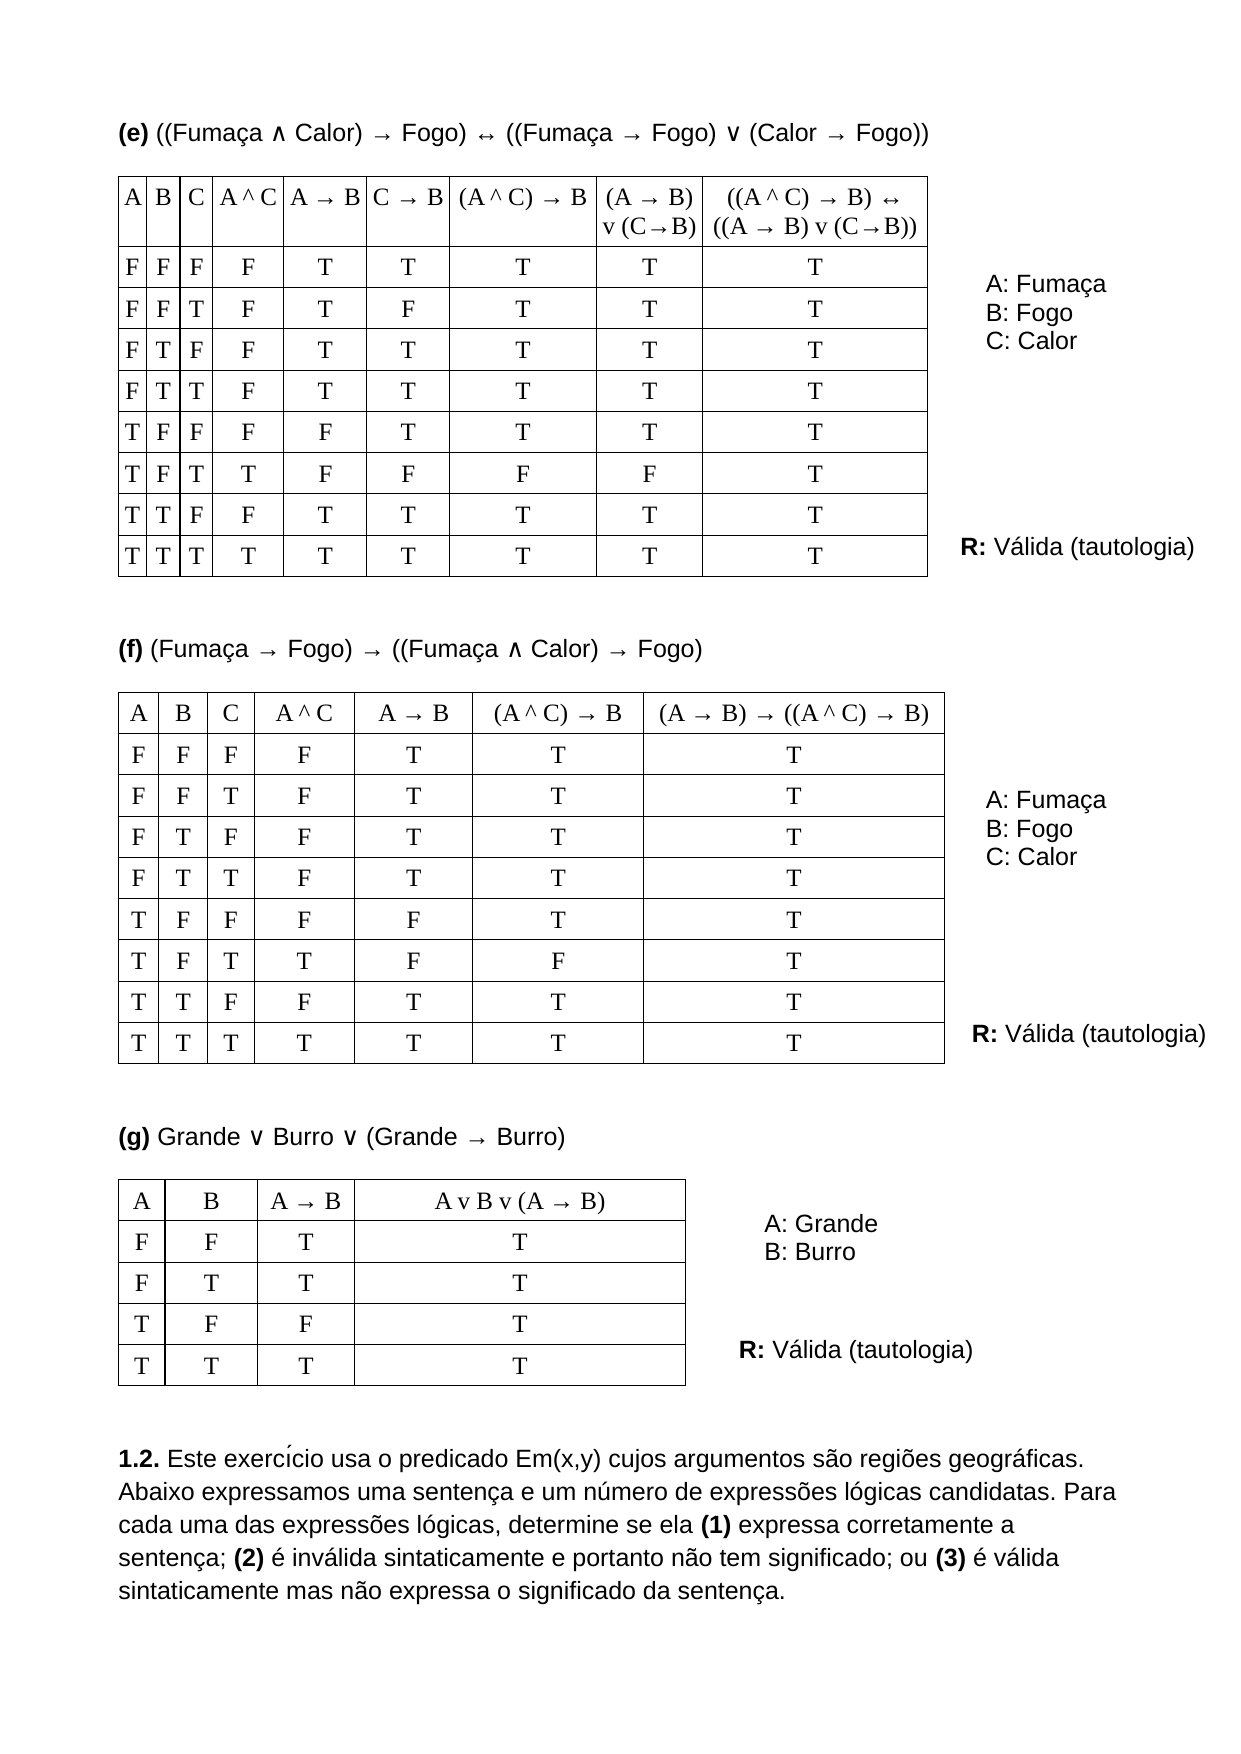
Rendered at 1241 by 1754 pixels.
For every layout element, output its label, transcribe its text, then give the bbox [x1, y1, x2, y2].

table_cell T [703, 494, 927, 534]
table_cell T [119, 899, 158, 939]
table_cell F [208, 899, 254, 939]
table_cell F [159, 899, 207, 939]
text 1.2. Este exercı́cio usa o predicado Em(x,y) cujos argumentos são regiões geográficas. Abaixo expressamos uma sentença e um número de expressões lógicas candidatas. Para cada uma das expressões lógicas, determine se ela (1) expressa corretamente a sentença; (2) é inválida sintaticamente e portanto não tem significado; ou (3) é válida sintaticamente mas não expressa o significado da sentença. [118, 1444, 1122, 1605]
table_cell T [355, 1023, 472, 1063]
table_header C [208, 693, 254, 733]
table_cell T [181, 453, 212, 493]
table_cell T [119, 982, 158, 1022]
table_cell T [355, 1304, 685, 1344]
table_cell T [367, 494, 449, 534]
table_header A → B [258, 1180, 354, 1220]
table_cell T [147, 371, 179, 411]
text (f) (Fumaça → Fogo) → ((Fumaça ∧ Calor) → Fogo) [118, 634, 1122, 663]
table_cell T [208, 940, 254, 981]
table_cell T [703, 412, 927, 452]
table_cell T [644, 982, 944, 1022]
table_cell F [181, 329, 212, 369]
table_header (A → B) → ((A ^ C) → B) [644, 693, 944, 733]
table_cell F [597, 453, 702, 493]
table_cell F [367, 288, 449, 328]
table_cell T [119, 1304, 164, 1344]
table_header A v B v (A → B) [355, 1180, 685, 1220]
table_cell T [213, 453, 283, 493]
table_header A → B [284, 177, 366, 246]
table_cell T [473, 734, 643, 774]
table_cell T [473, 817, 643, 857]
table_cell F [255, 899, 354, 939]
table_cell T [473, 775, 643, 816]
table_cell F [147, 412, 179, 452]
table_cell F [213, 288, 283, 328]
table_cell T [355, 775, 472, 816]
table_cell F [208, 734, 254, 774]
table_header (A → B) v (C→B) [597, 177, 702, 246]
table_cell T [159, 982, 207, 1022]
table_cell F [213, 329, 283, 369]
table_header (A ^ C) → B [450, 177, 596, 246]
table_cell T [119, 1345, 164, 1385]
table_cell T [159, 817, 207, 857]
table_cell T [181, 288, 212, 328]
table_cell T [213, 536, 283, 576]
table_cell T [367, 412, 449, 452]
table_cell T [208, 858, 254, 898]
table_cell F [166, 1221, 257, 1262]
table_cell F [119, 371, 146, 411]
table_cell T [597, 288, 702, 328]
table_cell T [159, 858, 207, 898]
table_header A ^ C [255, 693, 354, 733]
table_cell F [284, 453, 366, 493]
table_header (A ^ C) → B [473, 693, 643, 733]
table_cell F [450, 453, 596, 493]
table_cell F [255, 982, 354, 1022]
table_cell T [355, 1345, 685, 1385]
table_cell F [181, 247, 212, 287]
table_cell T [703, 288, 927, 328]
table_cell T [147, 494, 179, 534]
table_cell F [367, 453, 449, 493]
table_header A → B [355, 693, 472, 733]
table_cell T [355, 1263, 685, 1303]
table_cell T [147, 329, 179, 369]
table_cell T [119, 412, 146, 452]
table_header A ^ C [213, 177, 283, 246]
table_cell F [119, 1263, 164, 1303]
table_cell T [597, 329, 702, 369]
table_cell F [119, 858, 158, 898]
table_cell F [159, 734, 207, 774]
table_cell T [703, 329, 927, 369]
table_cell F [355, 940, 472, 981]
table_cell T [703, 536, 927, 576]
table_cell T [473, 982, 643, 1022]
table_cell T [367, 329, 449, 369]
table_cell T [644, 899, 944, 939]
table_cell T [644, 1023, 944, 1063]
table_cell T [166, 1345, 257, 1385]
table_header C → B [367, 177, 449, 246]
table_cell T [644, 817, 944, 857]
table_cell T [355, 1221, 685, 1262]
table_header B [166, 1180, 257, 1220]
table_header A [119, 1180, 164, 1220]
table_cell T [258, 1263, 354, 1303]
table_header B [159, 693, 207, 733]
table_cell T [119, 940, 158, 981]
table_cell T [208, 775, 254, 816]
table_cell F [213, 412, 283, 452]
table_cell F [147, 453, 179, 493]
table_cell F [159, 940, 207, 981]
table_cell F [119, 288, 146, 328]
table_cell T [450, 494, 596, 534]
table_cell T [597, 494, 702, 534]
table_cell F [255, 734, 354, 774]
table_cell T [284, 247, 366, 287]
table_cell T [367, 371, 449, 411]
table_cell T [703, 247, 927, 287]
table_cell T [597, 536, 702, 576]
table_cell T [597, 247, 702, 287]
table_cell T [703, 371, 927, 411]
table_cell T [181, 371, 212, 411]
table_cell T [367, 247, 449, 287]
table_cell T [258, 1221, 354, 1262]
table_cell T [355, 982, 472, 1022]
table_cell T [119, 1023, 158, 1063]
table_cell T [473, 858, 643, 898]
table_cell T [119, 453, 146, 493]
table_cell F [159, 775, 207, 816]
table_cell T [450, 536, 596, 576]
table_cell T [450, 288, 596, 328]
table_cell T [284, 536, 366, 576]
table_cell F [208, 817, 254, 857]
table_cell T [367, 536, 449, 576]
table_cell T [147, 536, 179, 576]
table_cell F [166, 1304, 257, 1344]
table_cell T [644, 775, 944, 816]
table_cell F [147, 247, 179, 287]
table_cell F [255, 817, 354, 857]
table_cell F [119, 1221, 164, 1262]
table_cell F [208, 982, 254, 1022]
table_cell T [355, 734, 472, 774]
table_cell F [119, 329, 146, 369]
table_cell T [473, 899, 643, 939]
table_cell F [255, 858, 354, 898]
table_cell T [255, 1023, 354, 1063]
table_cell T [450, 329, 596, 369]
table_header B [147, 177, 179, 246]
table_cell T [119, 494, 146, 534]
table_cell F [147, 288, 179, 328]
table_cell F [119, 775, 158, 816]
table_cell T [119, 536, 146, 576]
table_cell T [284, 494, 366, 534]
table_cell F [473, 940, 643, 981]
table_cell T [450, 412, 596, 452]
table_cell T [450, 371, 596, 411]
table_cell F [213, 494, 283, 534]
table_cell T [473, 1023, 643, 1063]
table_cell F [213, 371, 283, 411]
table_cell T [703, 453, 927, 493]
table_cell F [119, 734, 158, 774]
table_cell T [255, 940, 354, 981]
table_cell T [181, 536, 212, 576]
text (g) Grande ∨ Burro ∨ (Grande → Burro) [118, 1122, 1122, 1150]
table_cell T [284, 371, 366, 411]
table_cell T [597, 371, 702, 411]
table_cell T [597, 412, 702, 452]
table_cell F [181, 494, 212, 534]
table_cell T [355, 817, 472, 857]
table_cell F [255, 775, 354, 816]
table_header C [181, 177, 212, 246]
table_header ((A ^ C) → B) ↔ ((A → B) v (C→B)) [703, 177, 927, 246]
table_cell T [258, 1345, 354, 1385]
table_header A [119, 177, 146, 246]
table_cell T [166, 1263, 257, 1303]
table_cell T [450, 247, 596, 287]
text (e) ((Fumaça ∧ Calor) → Fogo) ↔ ((Fumaça → Fogo) ∨ (Calor → Fogo)) [118, 118, 1122, 147]
table_cell T [284, 329, 366, 369]
table_cell F [213, 247, 283, 287]
table_cell T [159, 1023, 207, 1063]
table_cell F [119, 247, 146, 287]
table_cell F [258, 1304, 354, 1344]
table_cell F [119, 817, 158, 857]
table_cell T [644, 858, 944, 898]
table_cell T [355, 858, 472, 898]
table_cell F [355, 899, 472, 939]
table_cell T [644, 734, 944, 774]
table_cell T [208, 1023, 254, 1063]
table_cell F [181, 412, 212, 452]
table_cell T [284, 288, 366, 328]
table_cell T [644, 940, 944, 981]
table_cell F [284, 412, 366, 452]
table_header A [119, 693, 158, 733]
